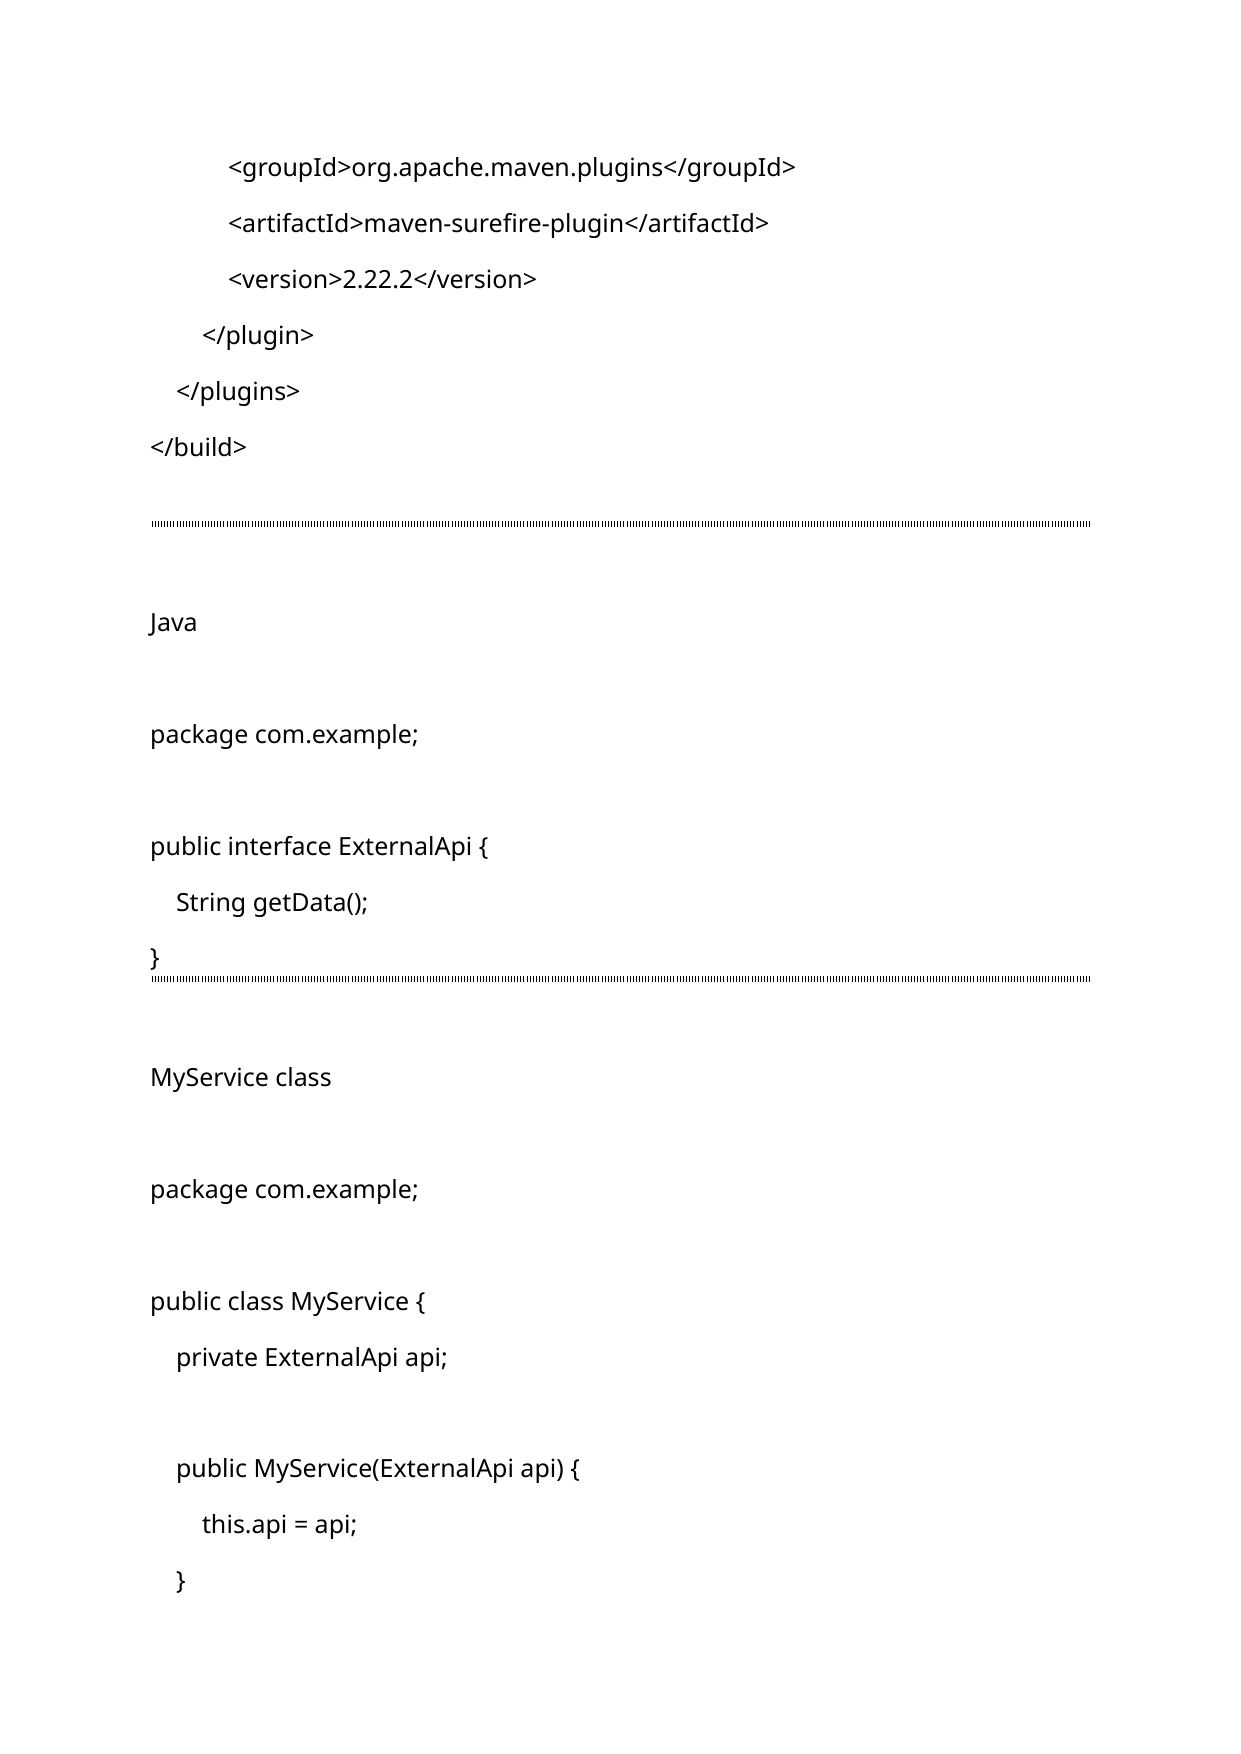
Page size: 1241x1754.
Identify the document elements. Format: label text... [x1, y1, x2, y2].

text <groupId>org.apache.maven.plugins</groupId> [150, 150, 1090, 184]
text <version>2.22.2</version> [150, 262, 1090, 296]
text </build> [150, 429, 1090, 463]
text </plugins> [150, 373, 1090, 407]
text package com.example; [150, 717, 1090, 751]
text public MyService(ExternalApi api) { [150, 1451, 1090, 1485]
text public interface ExternalApi { [150, 828, 1090, 862]
text <artifactId>maven-surefire-plugin</artifactId> [150, 206, 1090, 240]
text this.api = api; [150, 1507, 1090, 1541]
text } [150, 1562, 1090, 1597]
text package com.example; [150, 1172, 1090, 1206]
text Java [150, 605, 1090, 639]
text public class MyService { [150, 1283, 1090, 1317]
text String getData(); [150, 884, 1090, 918]
text private ExternalApi api; [150, 1339, 1090, 1373]
text </plugin> [150, 317, 1090, 352]
text } [150, 940, 1090, 982]
text MyService class [150, 1060, 1090, 1094]
